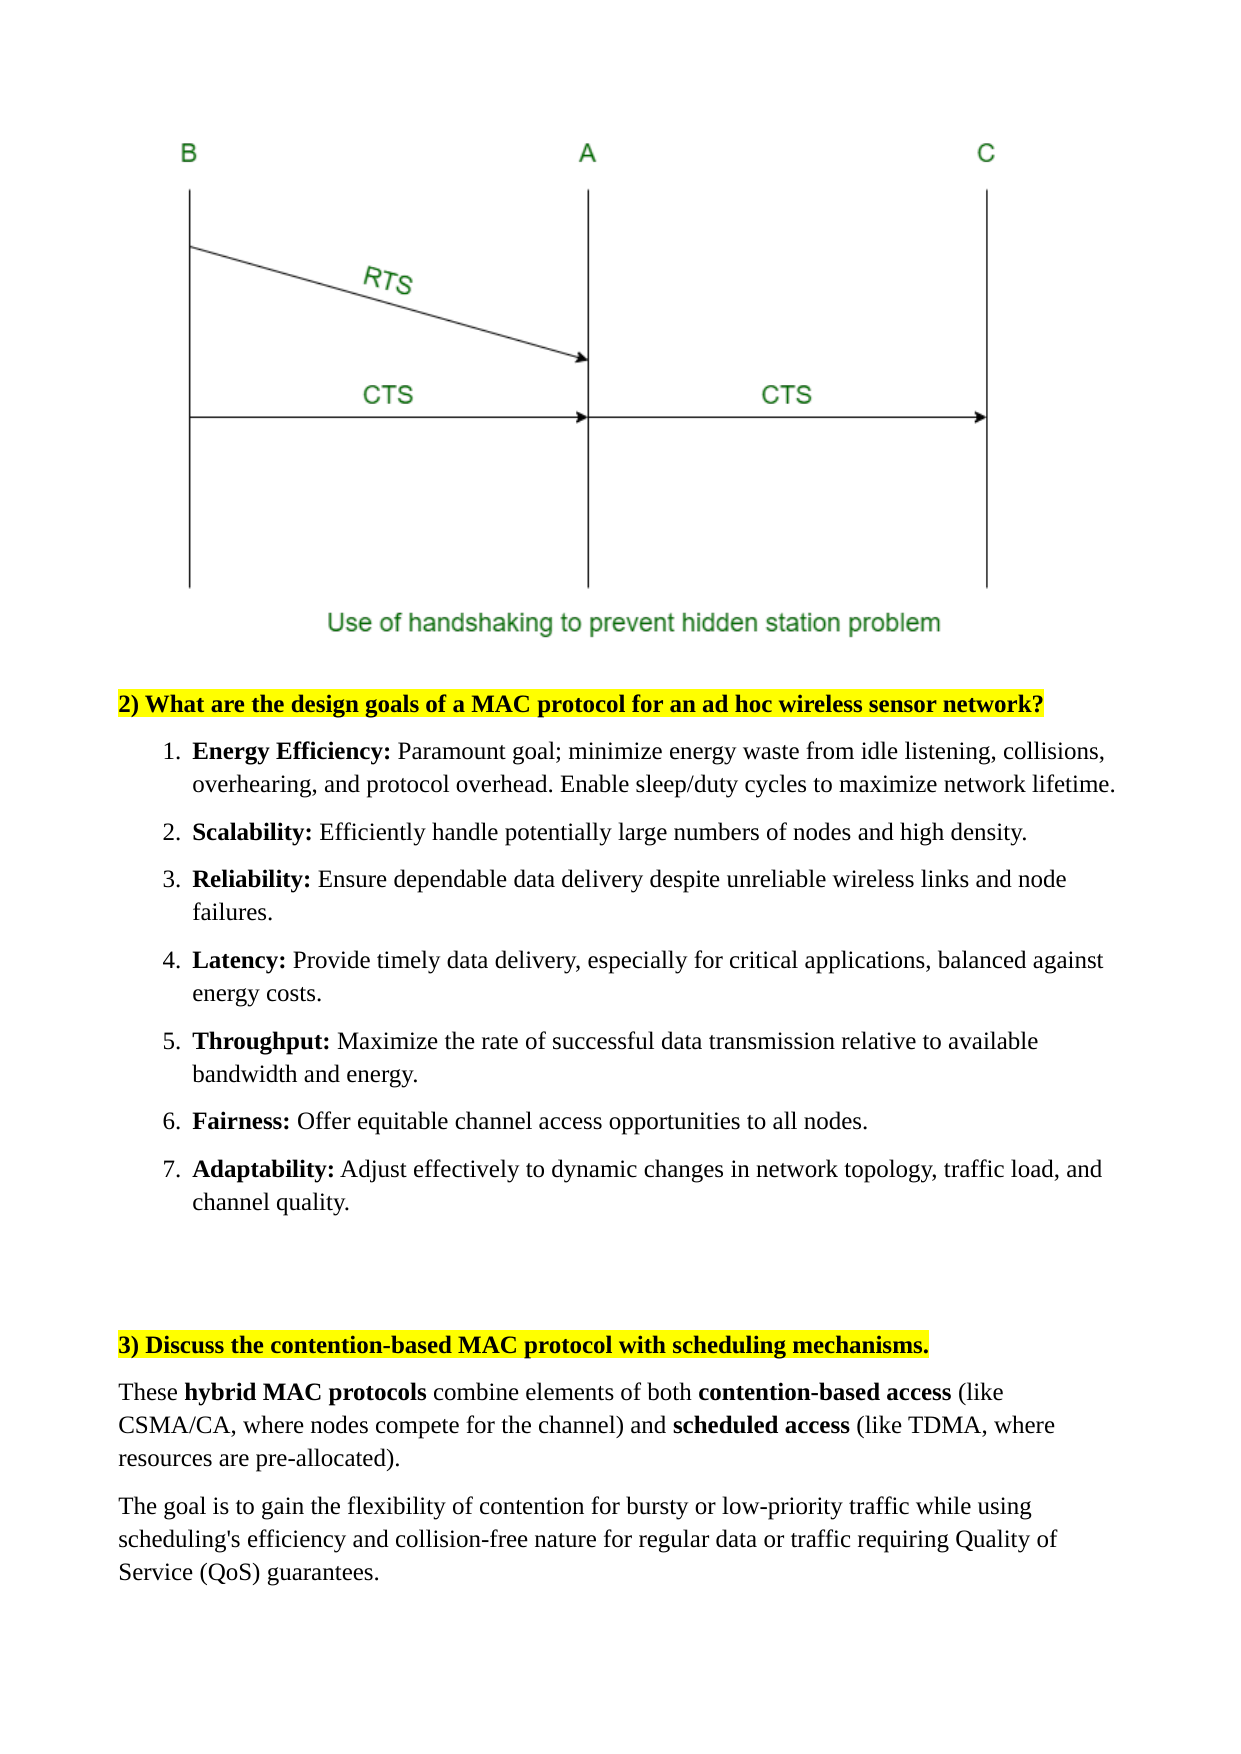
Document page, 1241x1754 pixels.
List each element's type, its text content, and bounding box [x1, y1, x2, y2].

text 3) Discuss the contention-based MAC protocol with scheduling mechanisms. [118, 1330, 1122, 1358]
list Energy Efficiency: Paramount goal; minimize energy waste from idle listening, collisions, overhearing, and protocol overhead. Enable sleep/duty cycles to maximize network lifetime. [162, 736, 1122, 798]
list Fairness: Offer equitable channel access opportunities to all nodes. [162, 1106, 1122, 1135]
list Throughput: Maximize the rate of successful data transmission relative to available bandwidth and energy. [162, 1026, 1122, 1087]
list Adaptability: Adjust effectively to dynamic changes in network topology, traffic load, and channel quality. [162, 1154, 1122, 1216]
picture [118, 118, 1059, 660]
text These hybrid MAC protocols combine elements of both contention-based access (like CSMA/CA, where nodes compete for the channel) and scheduled access (like TDMA, where resources are pre-allocated). [118, 1377, 1122, 1472]
list Latency: Provide timely data delivery, especially for critical applications, balanced against energy costs. [162, 945, 1122, 1007]
text The goal is to gain the flexibility of contention for bursty or low-priority traffic while using scheduling's efficiency and collision-free nature for regular data or traffic requiring Quality of Service (QoS) guarantees. [118, 1491, 1122, 1586]
text 2) What are the design goals of a MAC protocol for an ad hoc wireless sensor network? [118, 689, 1122, 717]
list Scalability: Efficiently handle potentially large numbers of nodes and high density. [162, 817, 1122, 846]
list Reliability: Ensure dependable data delivery despite unreliable wireless links and node failures. [162, 864, 1122, 926]
